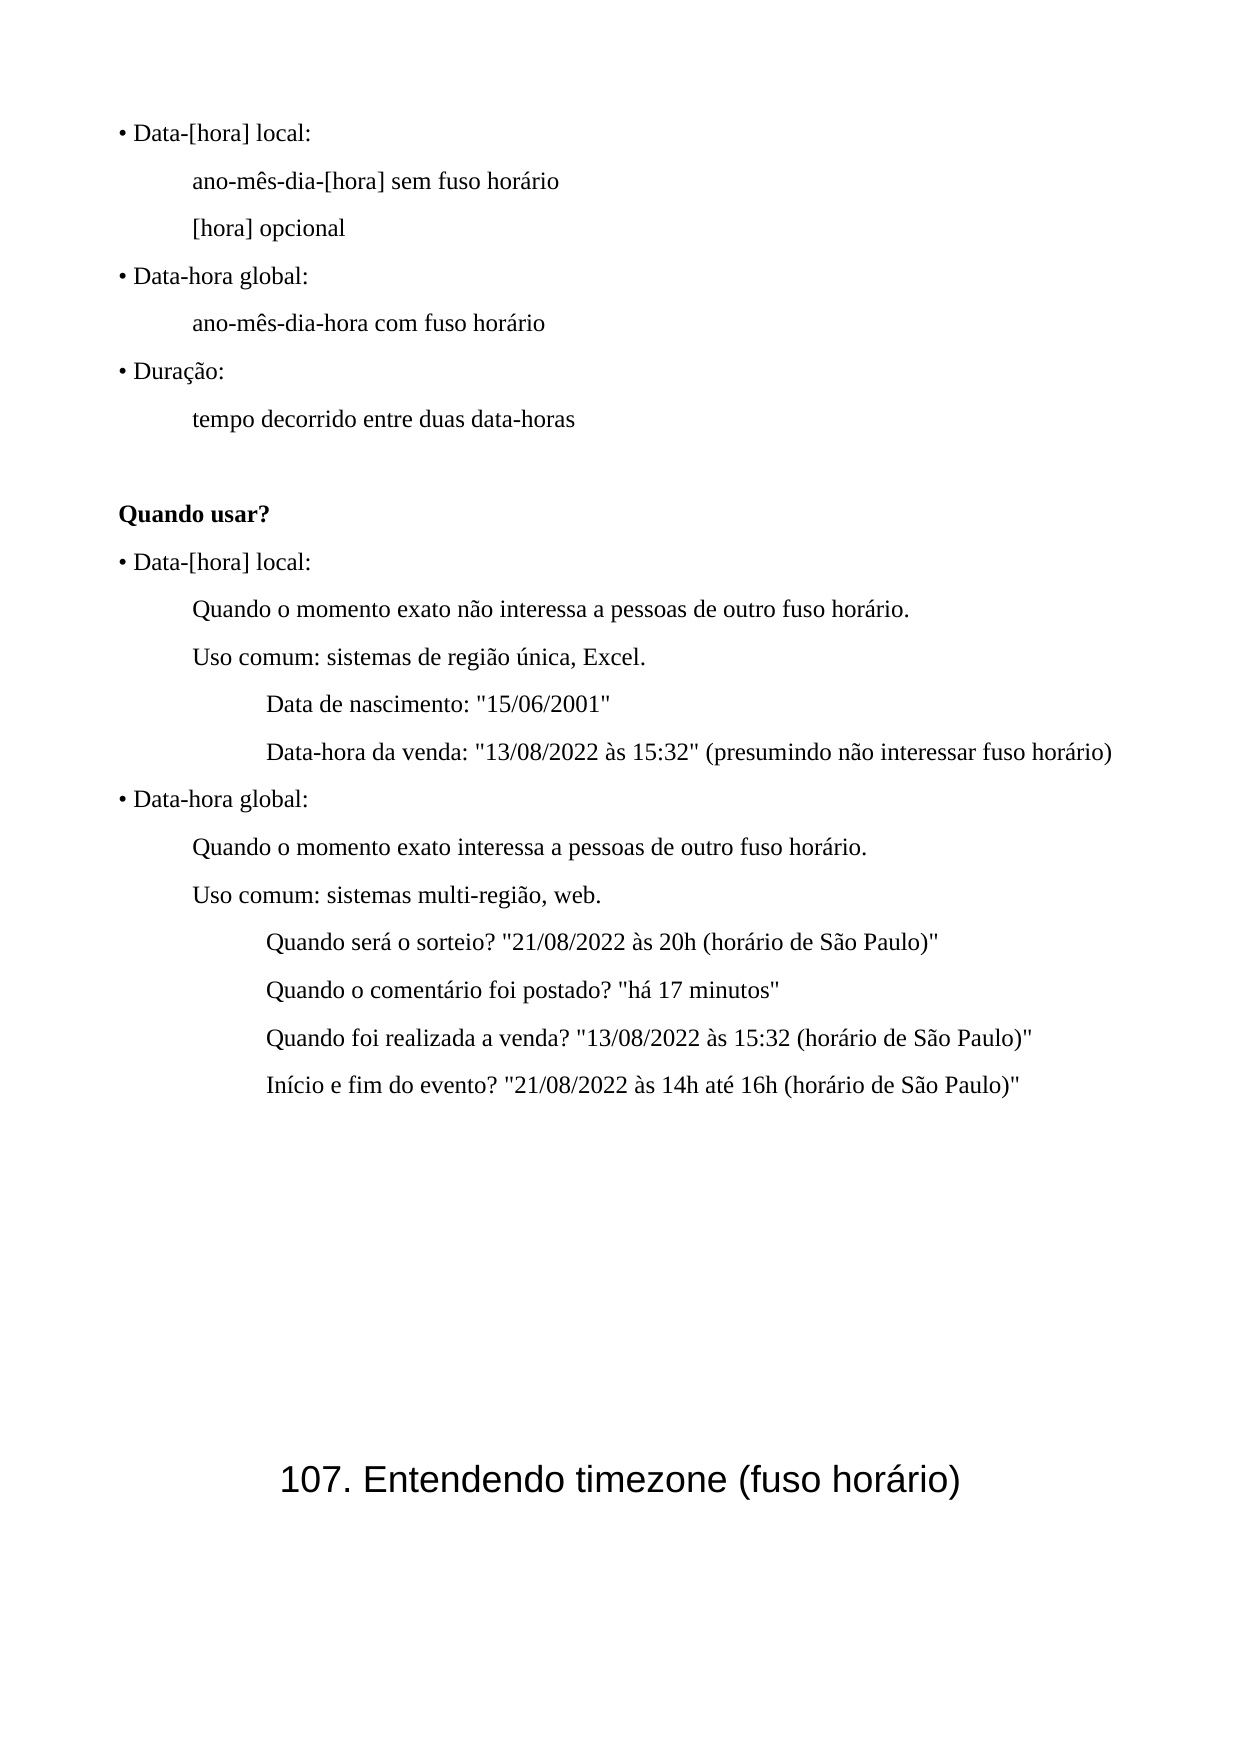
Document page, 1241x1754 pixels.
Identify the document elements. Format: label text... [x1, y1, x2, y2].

text Uso comum: sistemas multi-região, web. [118, 880, 1122, 908]
text • Data-hora global: [118, 261, 1122, 290]
text Quando usar? [118, 499, 1122, 528]
text Data-hora da venda: "13/08/2022 às 15:32" (presumindo não interessar fuso horário) [118, 737, 1122, 766]
text Quando foi realizada a venda? "13/08/2022 às 15:32 (horário de São Paulo)" [118, 1023, 1122, 1051]
text • Data-[hora] local: [118, 118, 1122, 147]
text Uso comum: sistemas de região única, Excel. [118, 642, 1122, 671]
text Quando o momento exato interessa a pessoas de outro fuso horário. [118, 832, 1122, 861]
text tempo decorrido entre duas data-horas [118, 404, 1122, 432]
text Quando será o sorteio? "21/08/2022 às 20h (horário de São Paulo)" [118, 927, 1122, 956]
text • Duração: [118, 356, 1122, 385]
text Quando o comentário foi postado? "há 17 minutos" [118, 975, 1122, 1004]
text • Data-hora global: [118, 784, 1122, 813]
text [hora] opcional [118, 213, 1122, 242]
text • Data-[hora] local: [118, 547, 1122, 575]
text Início e fim do evento? "21/08/2022 às 14h até 16h (horário de São Paulo)" [118, 1070, 1122, 1099]
subtitle 107. Entendendo timezone (fuso horário) [118, 1457, 1122, 1500]
text ano-mês-dia-[hora] sem fuso horário [118, 166, 1122, 194]
text ano-mês-dia-hora com fuso horário [118, 308, 1122, 337]
text Data de nascimento: "15/06/2001" [118, 689, 1122, 718]
text Quando o momento exato não interessa a pessoas de outro fuso horário. [118, 594, 1122, 623]
